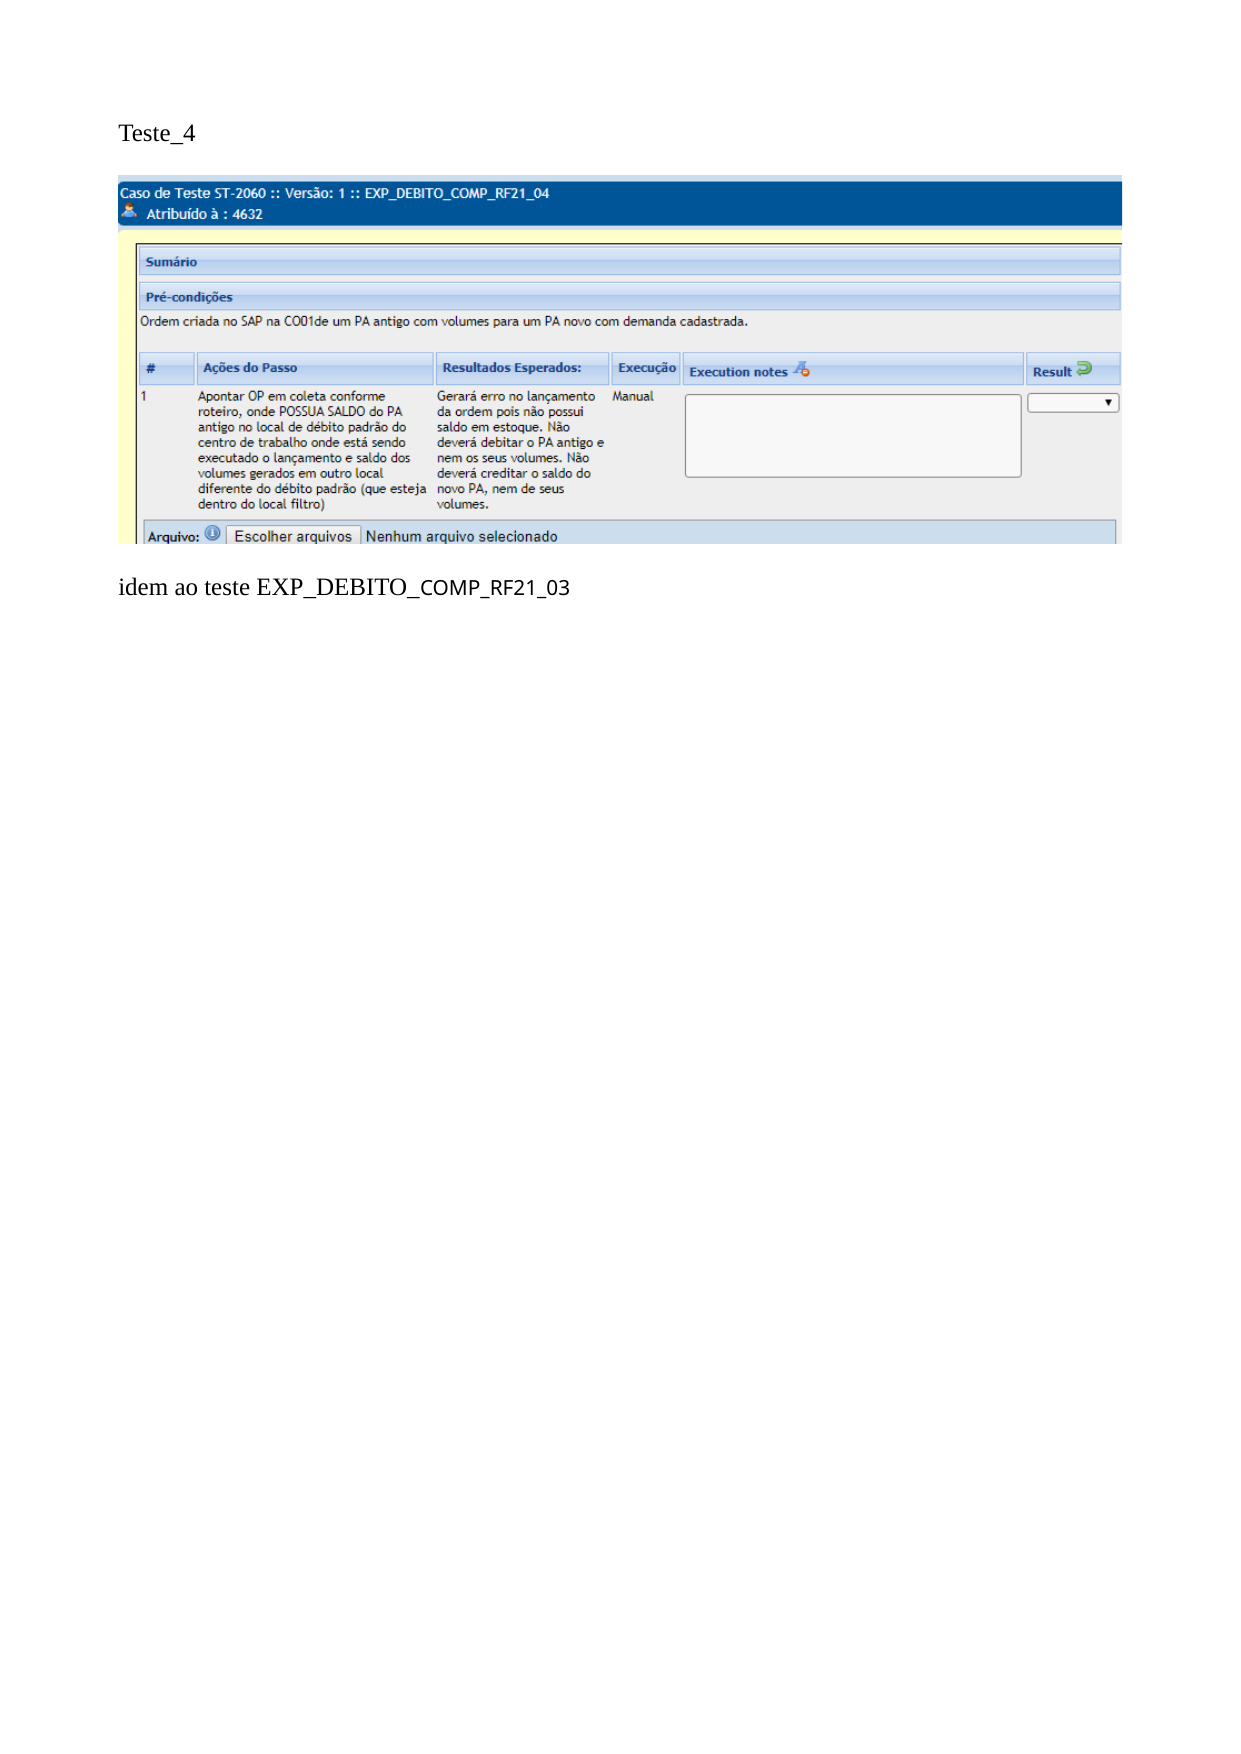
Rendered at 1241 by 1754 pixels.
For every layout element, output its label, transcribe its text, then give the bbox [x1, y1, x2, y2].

text idem ao teste EXP_DEBITO_COMP_RF21_03 [118, 572, 1122, 602]
text EXP_DEBITO_COMP_RF21_03 [118, 602, 1122, 636]
text Teste_4 [118, 118, 1122, 147]
